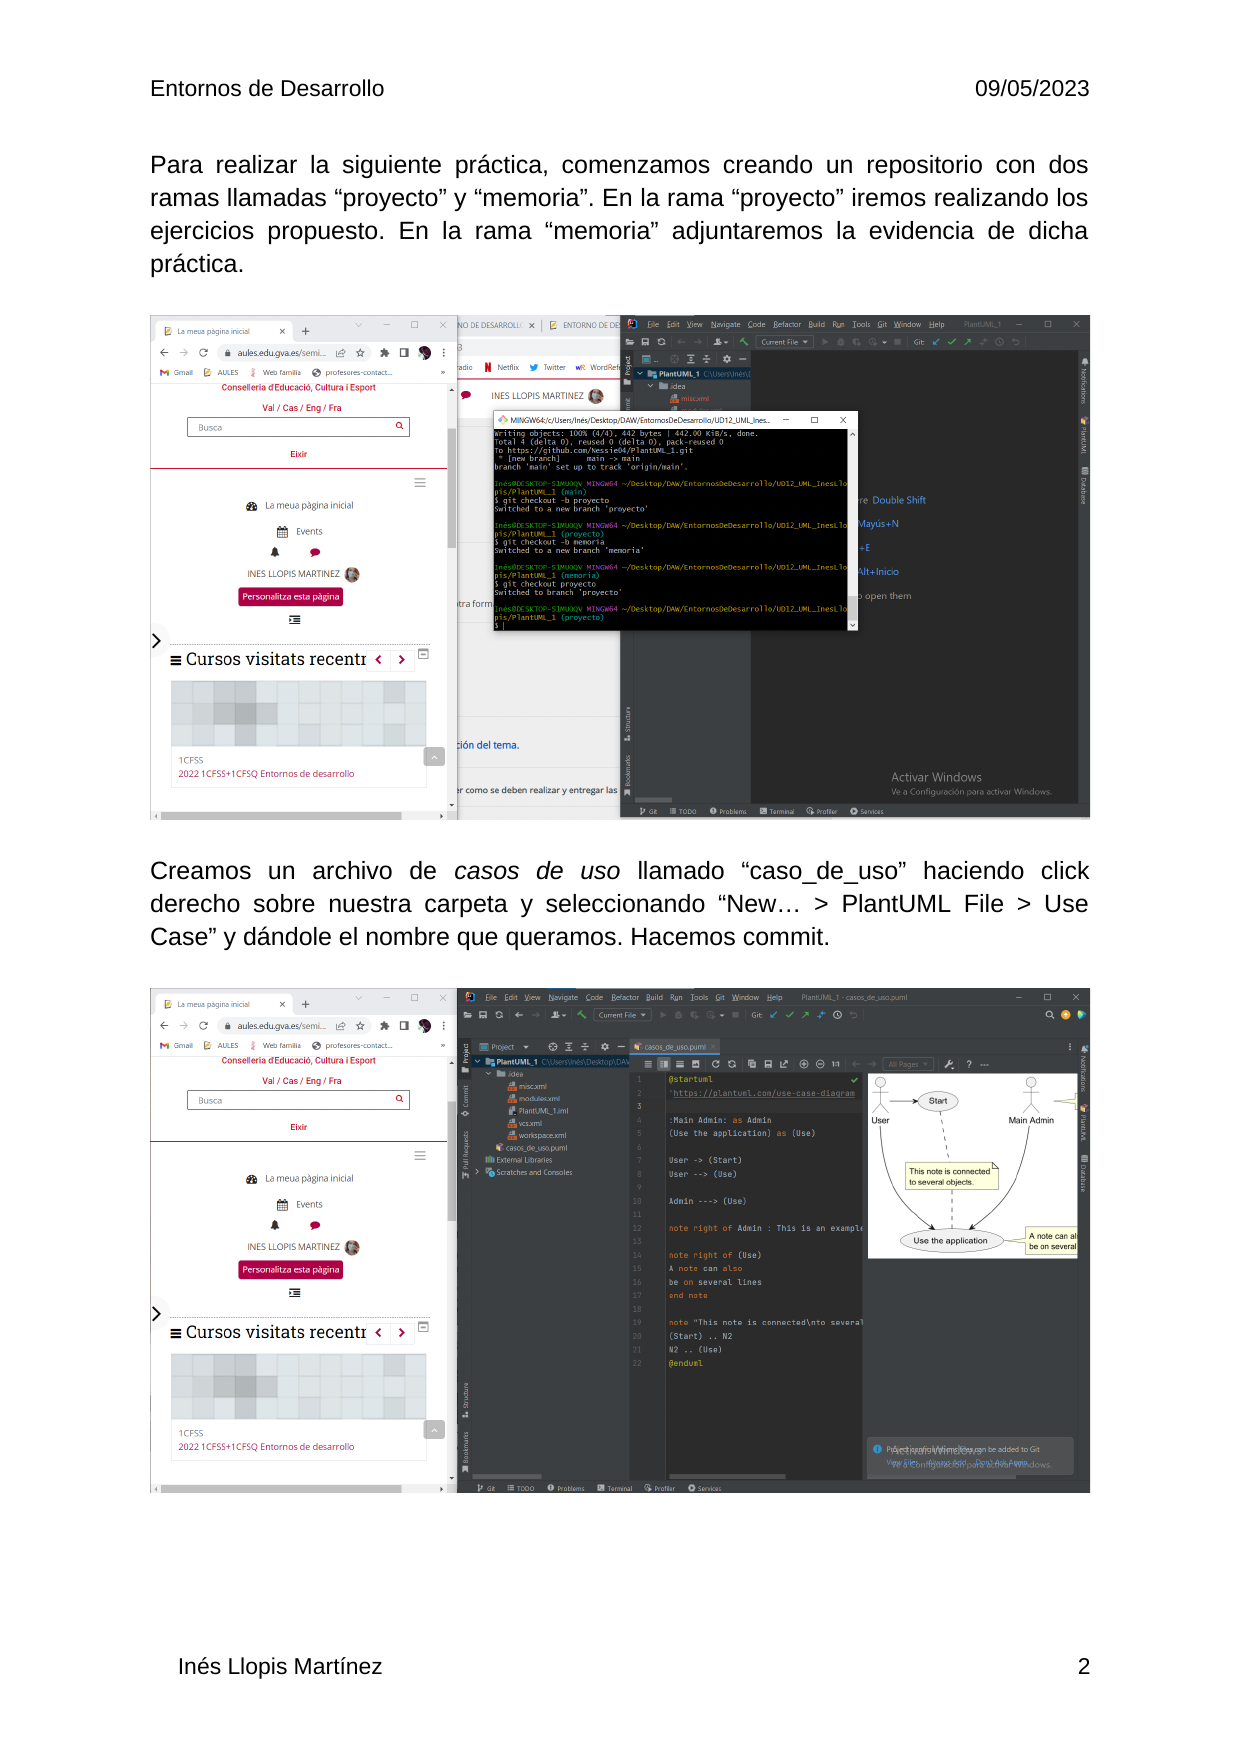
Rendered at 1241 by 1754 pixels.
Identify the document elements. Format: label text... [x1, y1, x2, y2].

text Creamos un archivo de casos de uso llamado “caso_de_uso” haciendo click derecho sobre nuestra carpeta y seleccionando “New… > PlantUML File > Use Case” y dándole el nombre que queramos. Hacemos commit. [150, 856, 1090, 951]
text Para realizar la siguiente práctica, comenzamos creando un repositorio con dos ramas llamadas “proyecto” y “memoria”. En la rama “proyecto” iremos realizando los ejercicios propuesto. En la rama “memoria” adjuntaremos la evidencia de dicha práctica. [150, 150, 1090, 278]
picture [150, 988, 1091, 1493]
picture [150, 315, 1091, 820]
